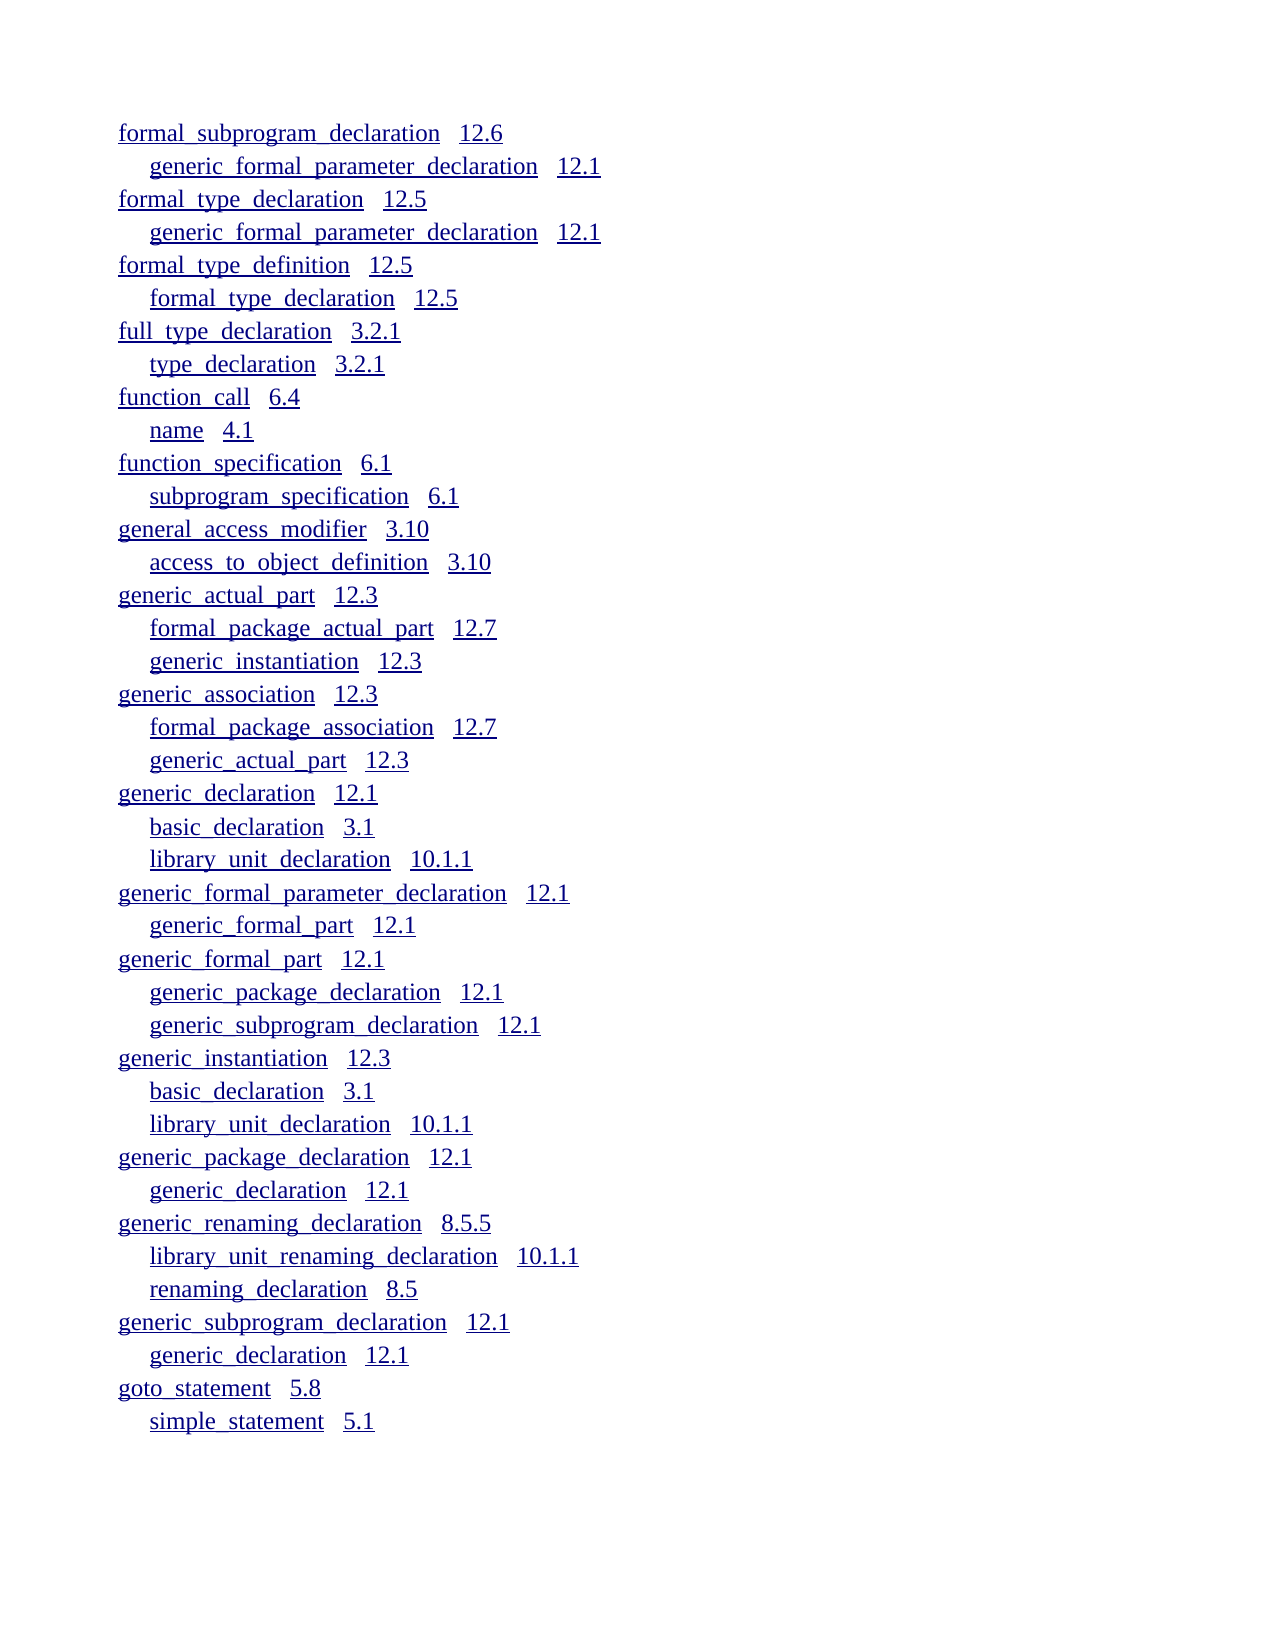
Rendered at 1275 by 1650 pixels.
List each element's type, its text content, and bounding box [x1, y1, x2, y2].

text formal_type_definition 12.5 formal_type_declaration 12.5 [118, 250, 1157, 312]
text formal_subprogram_declaration 12.6 generic_formal_parameter_declaration 12.1 [118, 118, 1157, 180]
text formal_type_declaration 12.5 generic_formal_parameter_declaration 12.1 [118, 184, 1157, 246]
text full_type_declaration 3.2.1 type_declaration 3.2.1 [118, 316, 1157, 378]
text general_access_modifier 3.10 access_to_object_definition 3.10 [118, 514, 1157, 576]
text generic_package_declaration 12.1 generic_declaration 12.1 [118, 1142, 1157, 1203]
text generic_instantiation 12.3 basic_declaration 3.1 library_unit_declaration 10.1.1 [118, 1043, 1157, 1137]
text generic_formal_parameter_declaration 12.1 generic_formal_part 12.1 [118, 878, 1157, 939]
text generic_subprogram_declaration 12.1 generic_declaration 12.1 [118, 1307, 1157, 1369]
text generic_declaration 12.1 basic_declaration 3.1 library_unit_declaration 10.1.1 [118, 778, 1157, 873]
text generic_actual_part 12.3 formal_package_actual_part 12.7 generic_instantiation 12.3 [118, 580, 1157, 675]
text function_specification 6.1 subprogram_specification 6.1 [118, 448, 1157, 510]
text goto_statement 5.8 simple_statement 5.1 [118, 1373, 1157, 1435]
text generic_formal_part 12.1 generic_package_declaration 12.1 generic_subprogram_declaration 12.1 [118, 944, 1157, 1038]
text function_call 6.4 name 4.1 [118, 382, 1157, 444]
text generic_renaming_declaration 8.5.5 library_unit_renaming_declaration 10.1.1 renaming_declaration 8.5 [118, 1208, 1157, 1303]
text generic_association 12.3 formal_package_association 12.7 generic_actual_part 12.3 [118, 679, 1157, 774]
